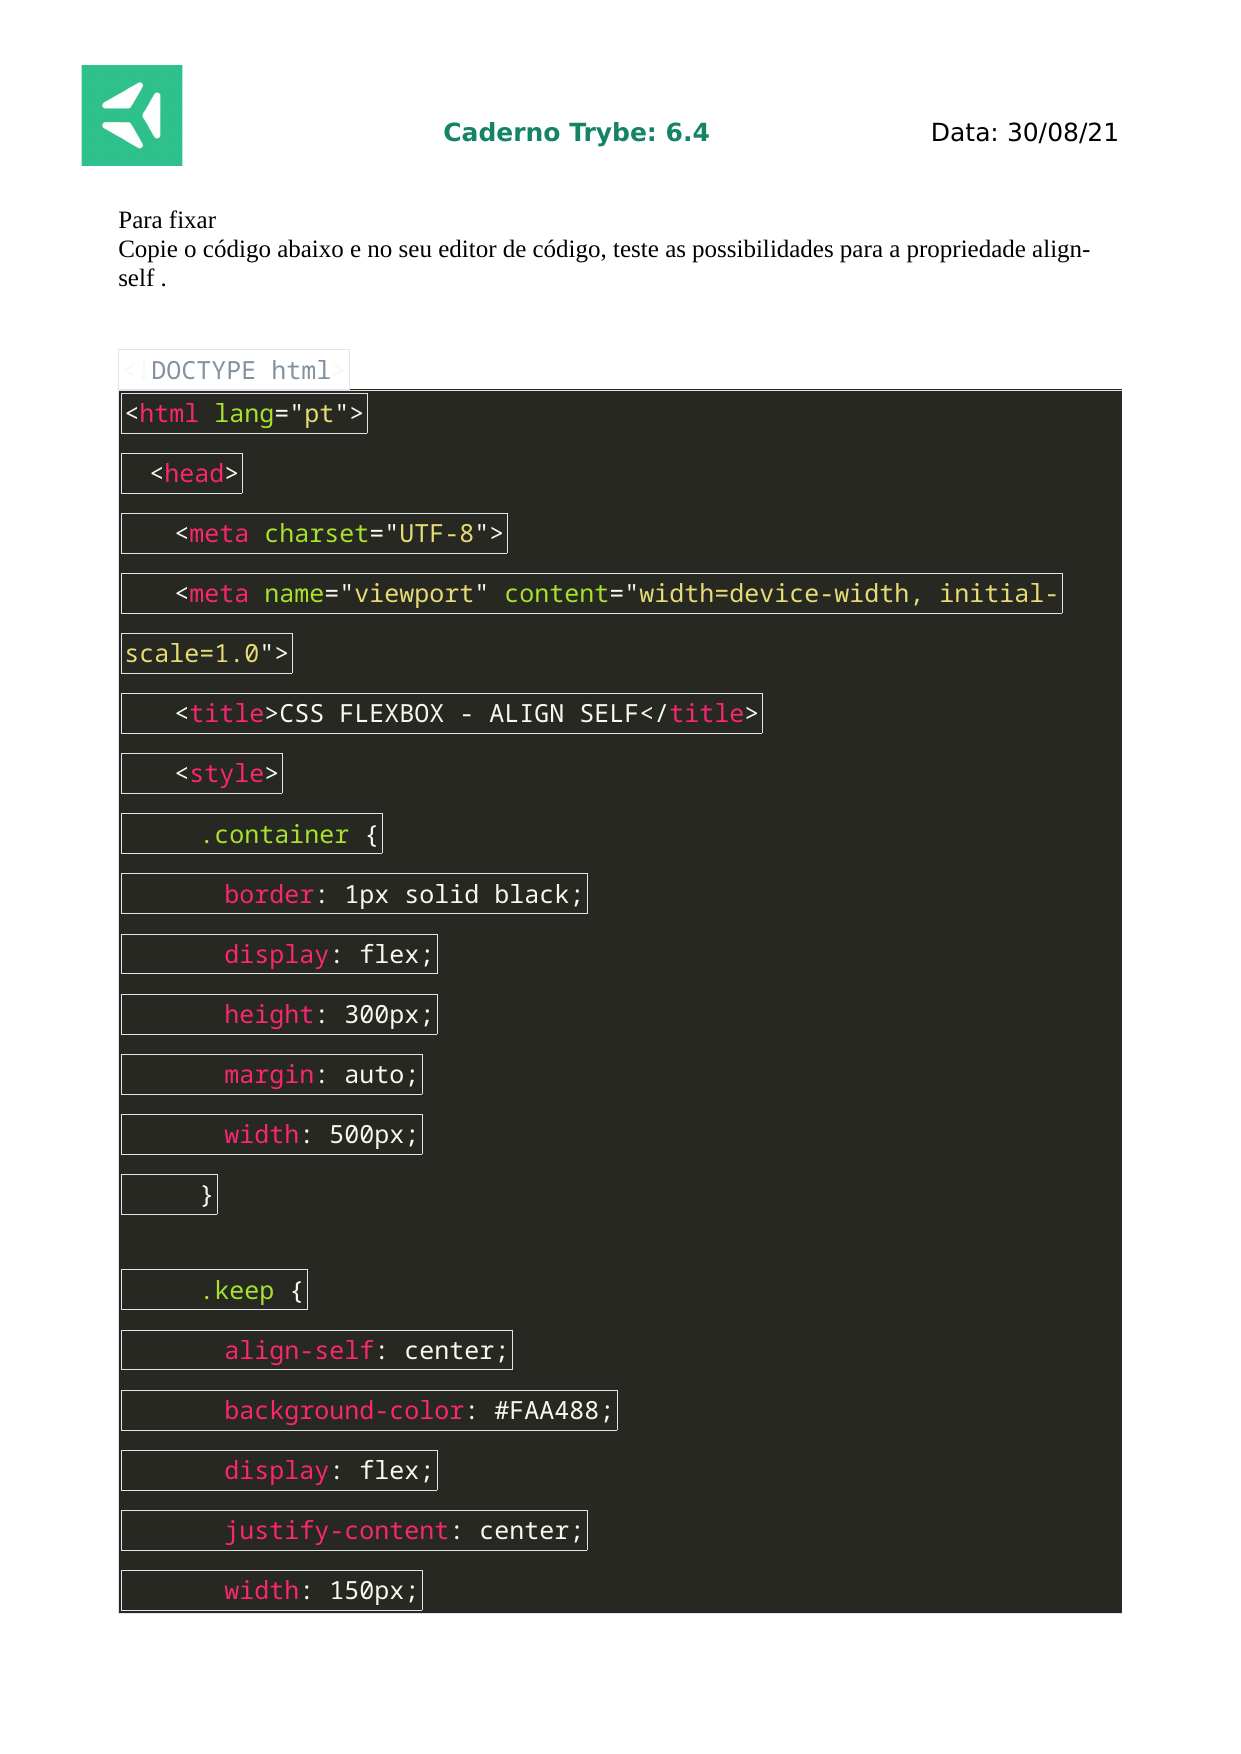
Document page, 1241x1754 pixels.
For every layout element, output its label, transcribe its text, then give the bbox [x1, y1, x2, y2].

text align-self: center; [119, 1326, 1122, 1369]
picture [81, 65, 183, 166]
text .container { [119, 810, 1122, 853]
text .keep { [119, 1266, 1122, 1309]
text display: flex; [119, 1447, 1122, 1490]
text } [119, 1171, 1122, 1214]
text width: 150px; [119, 1567, 1122, 1613]
text <style> [119, 750, 1122, 793]
text [350, 349, 1122, 389]
text width: 500px; [119, 1111, 1122, 1154]
text <meta name="viewport" content="width=device-width, initial-scale=1.0"> [119, 570, 1122, 673]
text Copie o código abaixo e no seu editor de código, teste as possibilidades para a propriedade align-self . [118, 234, 1122, 292]
text justify-content: center; [119, 1507, 1122, 1550]
text background-color: #FAA488; [119, 1387, 1122, 1430]
text height: 300px; [119, 991, 1122, 1034]
text <html lang="pt"> [119, 391, 1122, 433]
text margin: auto; [119, 1051, 1122, 1094]
text border: 1px solid black; [119, 870, 1122, 913]
text <title>CSS FLEXBOX - ALIGN SELF</title> [119, 690, 1122, 733]
text <meta charset="UTF-8"> [119, 510, 1122, 553]
text <!DOCTYPE html> [119, 350, 349, 389]
text display: flex; [119, 930, 1122, 973]
text <head> [119, 449, 1122, 493]
text Para fixar [118, 206, 1122, 234]
